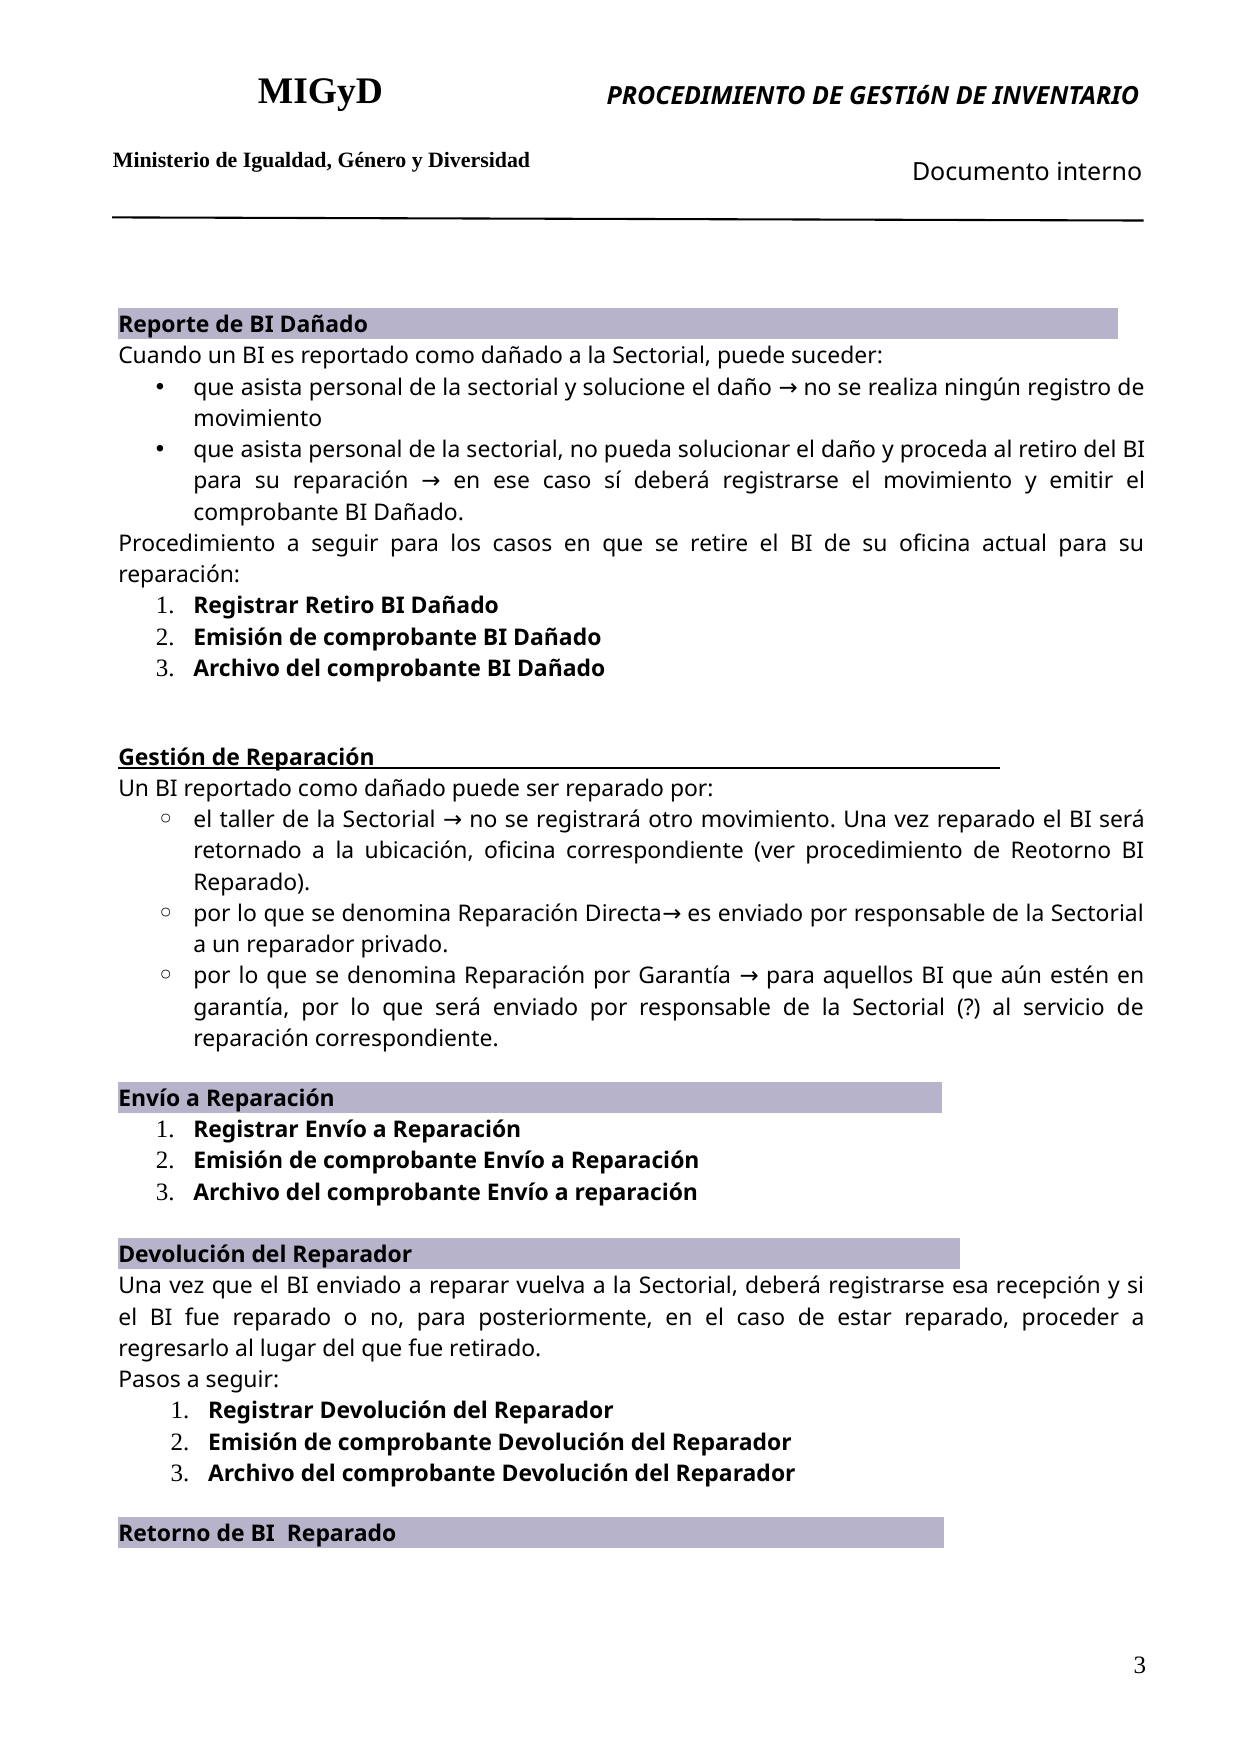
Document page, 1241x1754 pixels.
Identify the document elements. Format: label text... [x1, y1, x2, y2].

text Pasos a seguir: [118, 1363, 1146, 1394]
list Archivo del comprobante Envío a reparación [156, 1176, 1146, 1207]
list Emisión de comprobante Envío a Reparación [156, 1144, 1146, 1176]
list Archivo del comprobante Devolución del Reparador [170, 1457, 1146, 1488]
text Una vez que el BI enviado a reparar vuelva a la Sectorial, deberá registrarse esa recepción y si el BI fue reparado o no, para posteriormente, en el caso de estar reparado, proceder a regresarlo al lugar del que fue retirado. [118, 1269, 1146, 1363]
list el taller de la Sectorial → no se registrará otro movimiento. Una vez reparado el BI será retornado a la ubicación, oficina correspondiente (ver procedimiento de Reotorno BI Reparado). [156, 803, 1146, 897]
text Procedimiento a seguir para los casos en que se retire el BI de su oficina actual para su reparación: [118, 527, 1146, 589]
text Gestión de Reparación [118, 741, 1146, 772]
list Registrar Devolución del Reparador [170, 1394, 1146, 1426]
text Devolución del Reparador [118, 1238, 1146, 1269]
text Envío a Reparación [118, 1082, 1146, 1113]
list Registrar Envío a Reparación [156, 1113, 1146, 1144]
list Registrar Retiro BI Dañado [156, 589, 1146, 621]
text Reporte de BI Dañado Cuando un BI es reportado como dañado a la Sectorial, puede suceder: [118, 308, 1146, 371]
list Emisión de comprobante Devolución del Reparador [170, 1426, 1146, 1457]
text Un BI reportado como dañado puede ser reparado por: [118, 772, 1146, 803]
list por lo que se denomina Reparación Directa→ es enviado por responsable de la Sectorial a un reparador privado. [156, 897, 1146, 959]
list que asista personal de la sectorial, no pueda solucionar el daño y proceda al retiro del BI para su reparación → en ese caso sí deberá registrarse el movimiento y emitir el comprobante BI Dañado. [156, 433, 1146, 527]
list Emisión de comprobante BI Dañado [156, 621, 1146, 652]
list que asista personal de la sectorial y solucione el daño → no se realiza ningún registro de movimiento [156, 371, 1146, 433]
list por lo que se denomina Reparación por Garantía → para aquellos BI que aún estén en garantía, por lo que será enviado por responsable de la Sectorial (?) al servicio de reparación correspondiente. [156, 959, 1146, 1053]
text Retorno de BI Reparado [118, 1517, 1146, 1548]
list Archivo del comprobante BI Dañado [156, 652, 1146, 683]
